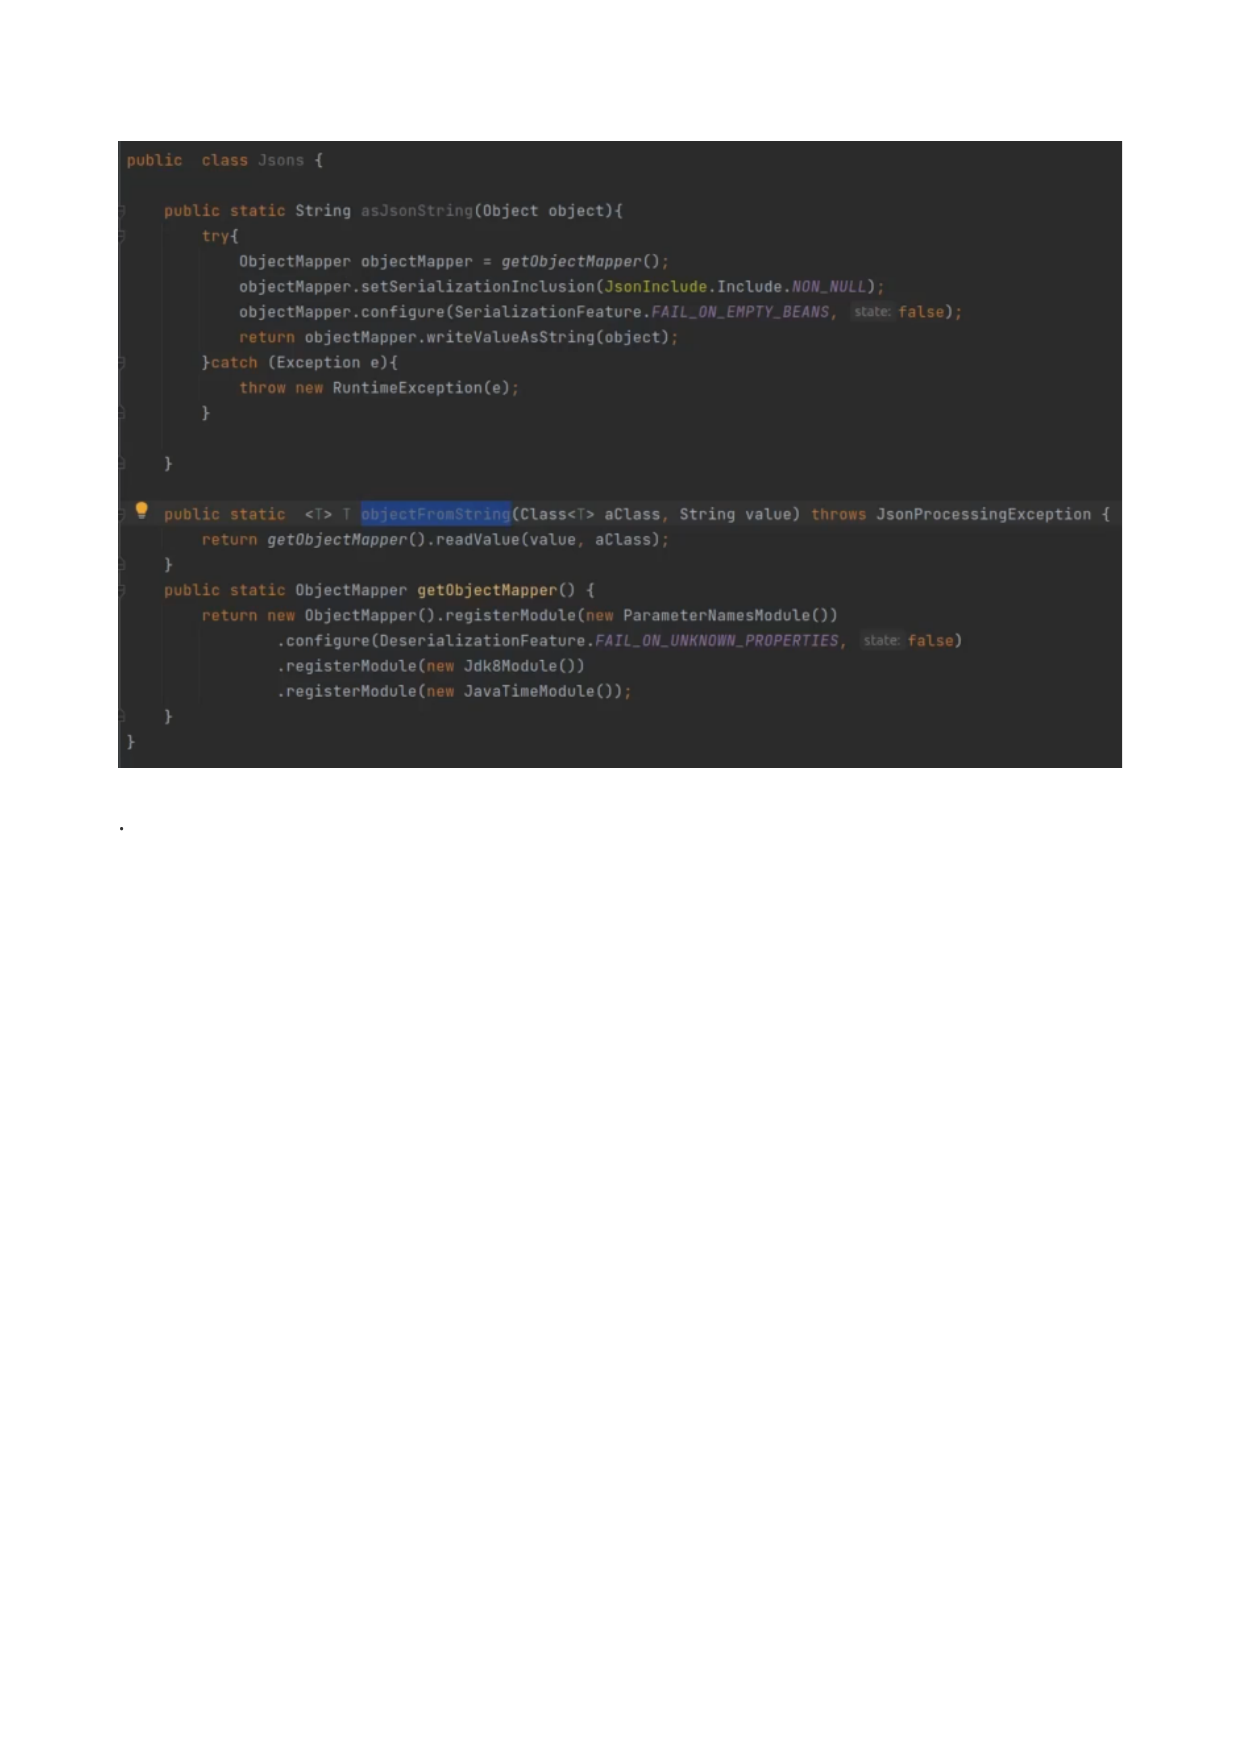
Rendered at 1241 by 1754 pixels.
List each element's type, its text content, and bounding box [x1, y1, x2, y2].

picture [118, 141, 1123, 768]
text . [118, 768, 1122, 837]
text [118, 118, 1122, 141]
